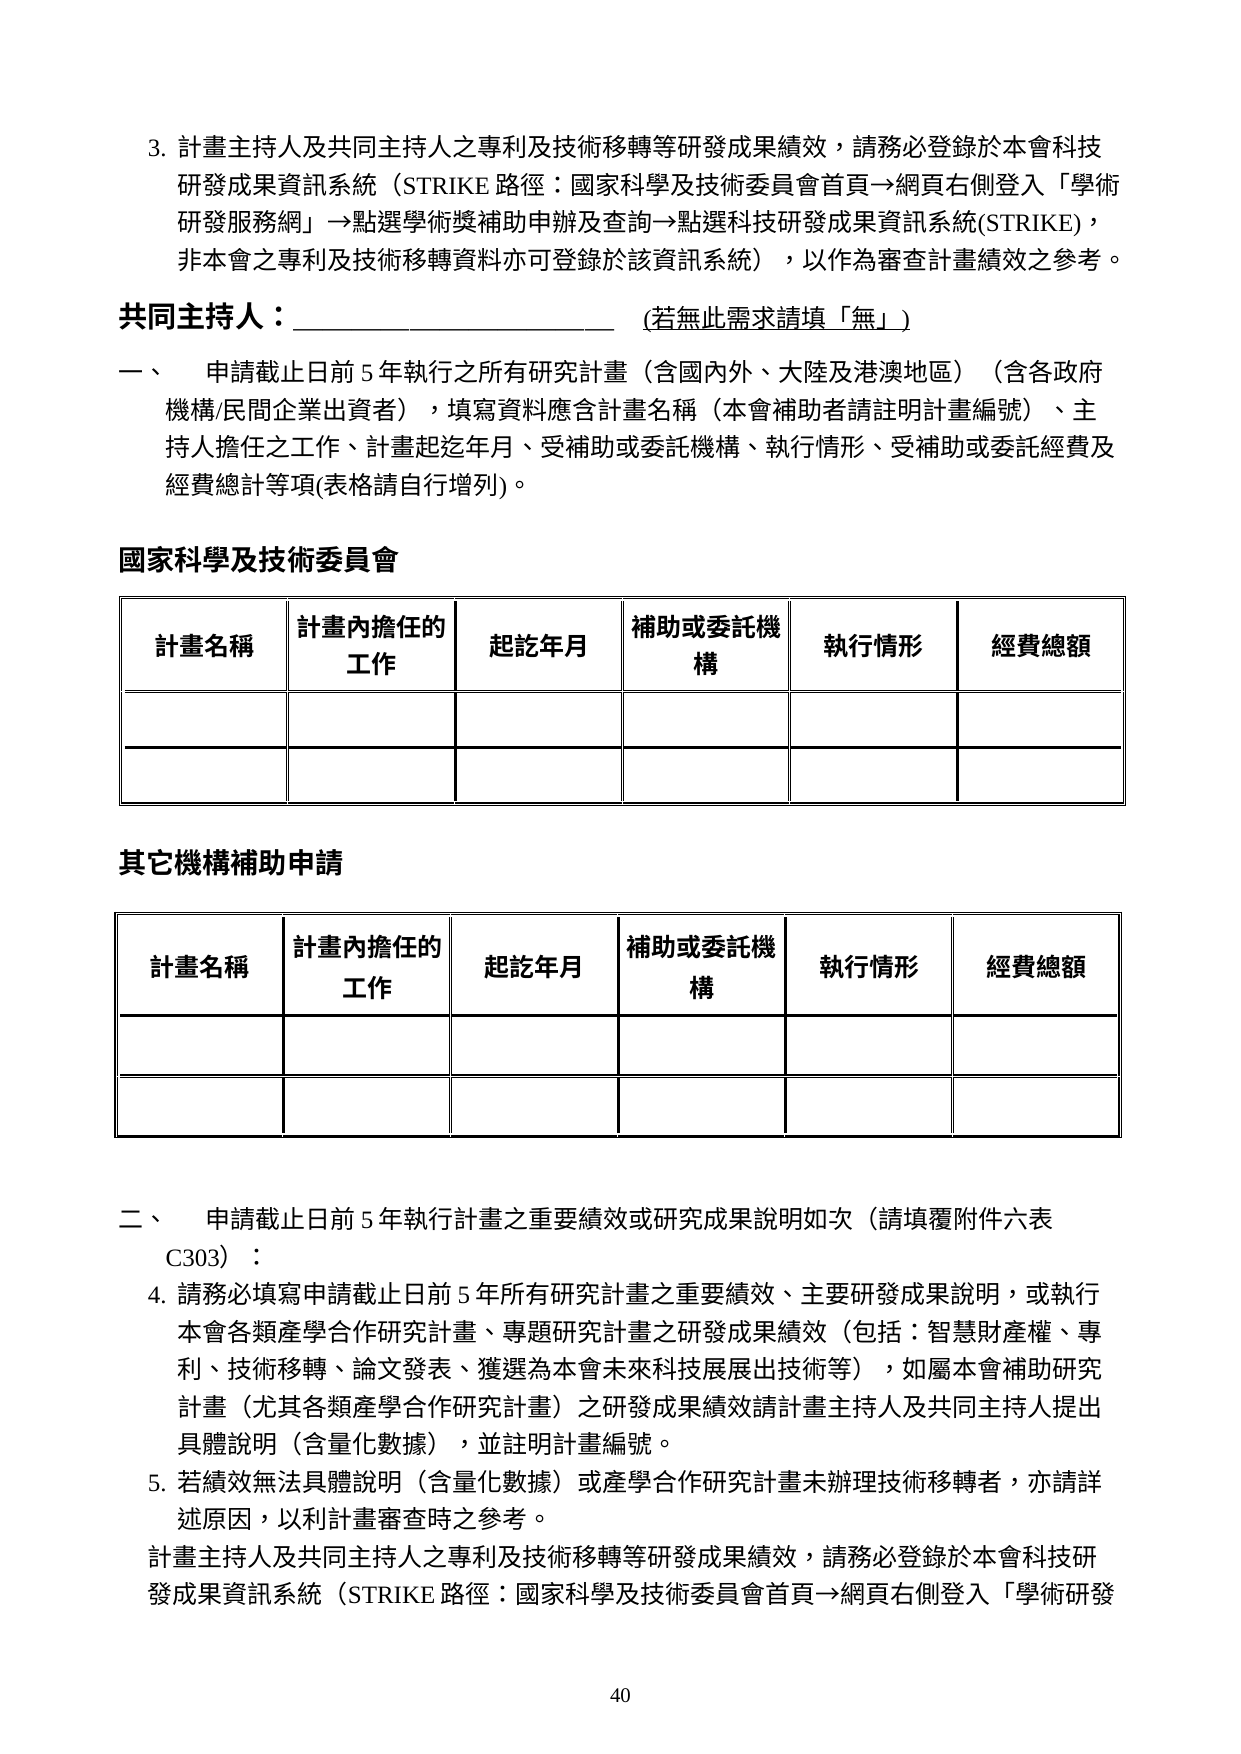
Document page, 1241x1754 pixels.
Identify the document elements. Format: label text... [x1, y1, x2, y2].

table_header 補助或委託機構 [623, 599, 790, 689]
table_cell [452, 1017, 617, 1074]
list 請務必填寫申請截止日前5年所有研究計畫之重要績效、主要研發成果說明，或執行本會各類產學合作研究計畫、專題研究計畫之研發成果績效（包括：智慧財產權、專利、技術移轉、論文發表、獲選為本會未來科技展展出技術等），如屬本會補助研究計畫（尤其各類產學合作研究計畫）之研發成果績效請計畫主持人及共同主持人提出具體說明（含量化數據），並註明計畫編號。 [148, 1274, 1122, 1462]
table_cell [122, 690, 286, 746]
list 其它機構補助申請 [118, 824, 1122, 899]
table_cell [791, 693, 956, 746]
table_cell [118, 1014, 282, 1074]
table_header 起訖年月 [455, 599, 623, 689]
table_cell [957, 746, 1123, 802]
table_cell [954, 1014, 1118, 1074]
table_cell [953, 1074, 1119, 1135]
table_header 經費總額 [957, 599, 1123, 689]
table_header 計畫名稱 [122, 599, 288, 689]
table_header 計畫名稱 [116, 913, 283, 1014]
table_cell [785, 1078, 953, 1135]
list 申請截止日前5年執行之所有研究計畫（含國內外、大陸及港澳地區）（含各政府機構/民間企業出資者），填寫資料應含計畫名稱（本會補助者請註明計畫編號）、主持人擔任之工作、計畫起迄年月、受補助或委託機構、執行情形、受補助或委託經費及經費總計等項(表格請自行增列)。 [118, 352, 1122, 502]
table_header 執行情形 [785, 915, 953, 1014]
table_header 補助或委託機構 [618, 913, 785, 1014]
table_cell [457, 693, 621, 746]
text 計畫主持人及共同主持人之專利及技術移轉等研發成果績效，請務必登錄於本會科技研發成果資訊系統（STRIKE路徑：國家科學及技術委員會首頁→網頁右側登入「學術研發 [148, 1537, 1122, 1612]
list 申請截止日前5年執行計畫之重要績效或研究成果說明如次（請填覆附件六表C303）： [118, 1199, 1122, 1274]
table_header 執行情形 [790, 599, 957, 689]
table_cell [122, 746, 288, 802]
table_cell [455, 749, 623, 802]
table_cell [118, 1074, 283, 1135]
table_header 經費總額 [953, 915, 1118, 1014]
table_header 起訖年月 [451, 913, 618, 1014]
table_cell [624, 693, 788, 746]
table_cell [623, 749, 790, 802]
table_cell [283, 1078, 451, 1135]
table_cell [959, 690, 1123, 746]
table_cell [618, 1078, 785, 1135]
table_cell [451, 1078, 618, 1135]
table_cell [289, 693, 454, 746]
table_header 計畫內擔任的工作 [283, 915, 451, 1014]
list 若績效無法具體說明（含量化數據）或產學合作研究計畫未辦理技術移轉者，亦請詳述原因，以利計畫審查時之參考。 [148, 1462, 1122, 1537]
table_cell [285, 1017, 449, 1074]
text 共同主持人：＿＿＿＿＿＿＿＿＿＿＿ (若無此需求請填「無」) [118, 277, 1122, 352]
table_cell [787, 1017, 951, 1074]
table_cell [288, 749, 455, 802]
table_header 計畫內擔任的工作 [288, 597, 455, 689]
table_cell [620, 1017, 784, 1074]
list 國家科學及技術委員會 [118, 521, 1122, 596]
table_cell [790, 749, 957, 802]
list 計畫主持人及共同主持人之專利及技術移轉等研發成果績效，請務必登錄於本會科技研發成果資訊系統（STRIKE路徑：國家科學及技術委員會首頁→網頁右側登入「學術研發服務網」→點選學術獎補助申辦及查詢→點選科技研發成果資訊系統(STRIKE)，非本會之專利及技術移轉資料亦可登錄於該資訊系統），以作為審查計畫績效之參考。 [148, 127, 1122, 277]
